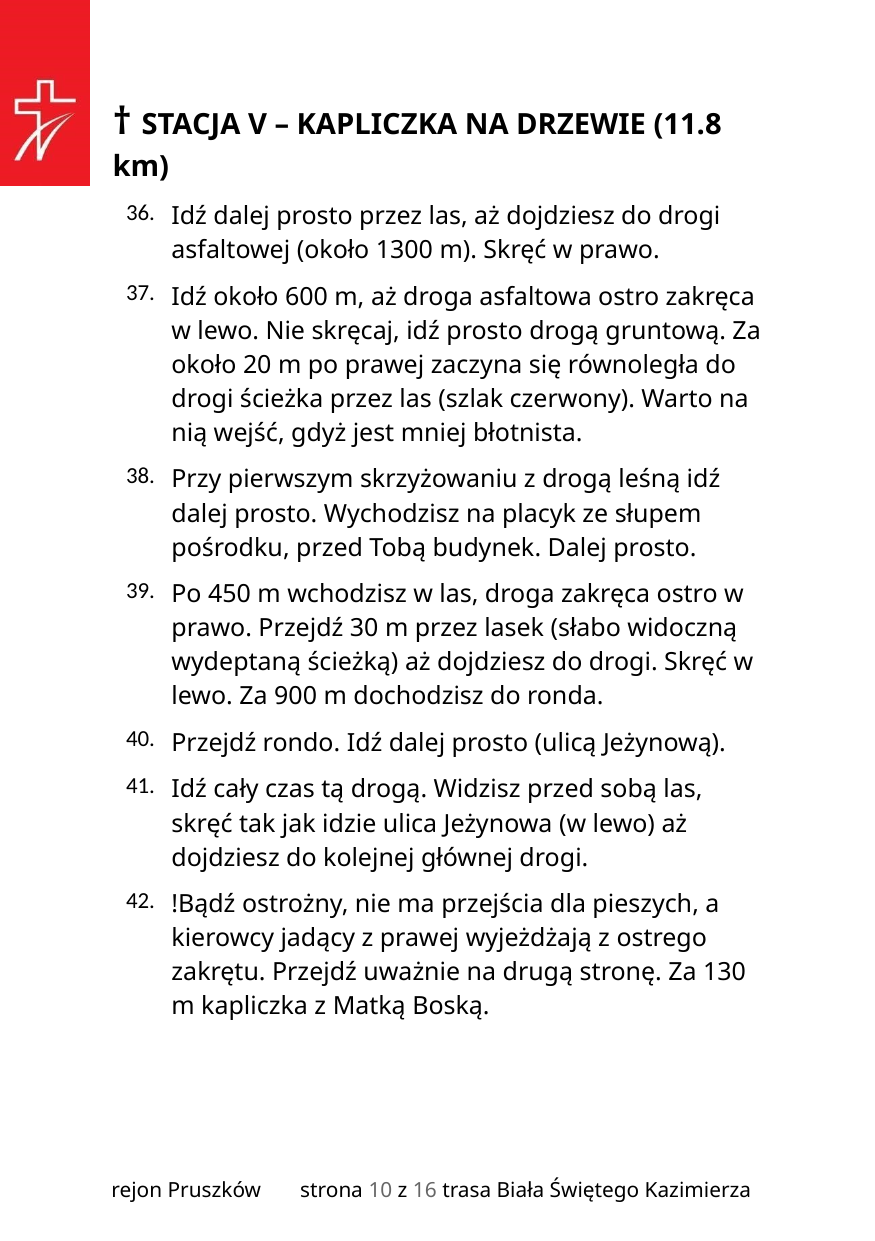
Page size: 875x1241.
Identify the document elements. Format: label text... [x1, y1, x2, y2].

list Po 450 m wchodzisz w las, droga zakręca ostro w prawo. Przejdź 30 m przez lasek (słabo widoczną wydeptaną ścieżką) aż dojdziesz do drogi. Skręć w lewo. Za 900 m dochodzisz do ronda. [126, 576, 762, 712]
list Idź około 600 m, aż droga asfaltowa ostro zakręca w lewo. Nie skręcaj, idź prosto drogą gruntową. Za około 20 m po prawej zaczyna się równoległa do drogi ścieżka przez las (szlak czerwony). Warto na nią wejść, gdyż jest mniej błotnista. [126, 278, 762, 449]
picture [0, 0, 90, 186]
list Idź dalej prosto przez las, aż dojdziesz do drogi asfaltowej (około 1300 m). Skręć w prawo. [126, 198, 762, 266]
list Idź cały czas tą drogą. Widzisz przed sobą las, skręć tak jak idzie ulica Jeżynowa (w lewo) aż dojdziesz do kolejnej głównej drogi. [126, 771, 762, 873]
list Przy pierwszym skrzyżowaniu z drogą leśną idź dalej prosto. Wychodzisz na placyk ze słupem pośrodku, przed Tobą budynek. Dalej prosto. [126, 461, 762, 563]
subtitle † STACJA V – KAPLICZKA NA DRZEWIE (11.8 km) [112, 94, 762, 185]
list !Bądź ostrożny, nie ma przejścia dla pieszych, a kierowcy jadący z prawej wyjeżdżają z ostrego zakrętu. Przejdź uważnie na drugą stronę. Za 130 m kapliczka z Matką Boską. [126, 886, 762, 1022]
list Przejdź rondo. Idź dalej prosto (ulicą Jeżynową). [126, 724, 762, 759]
